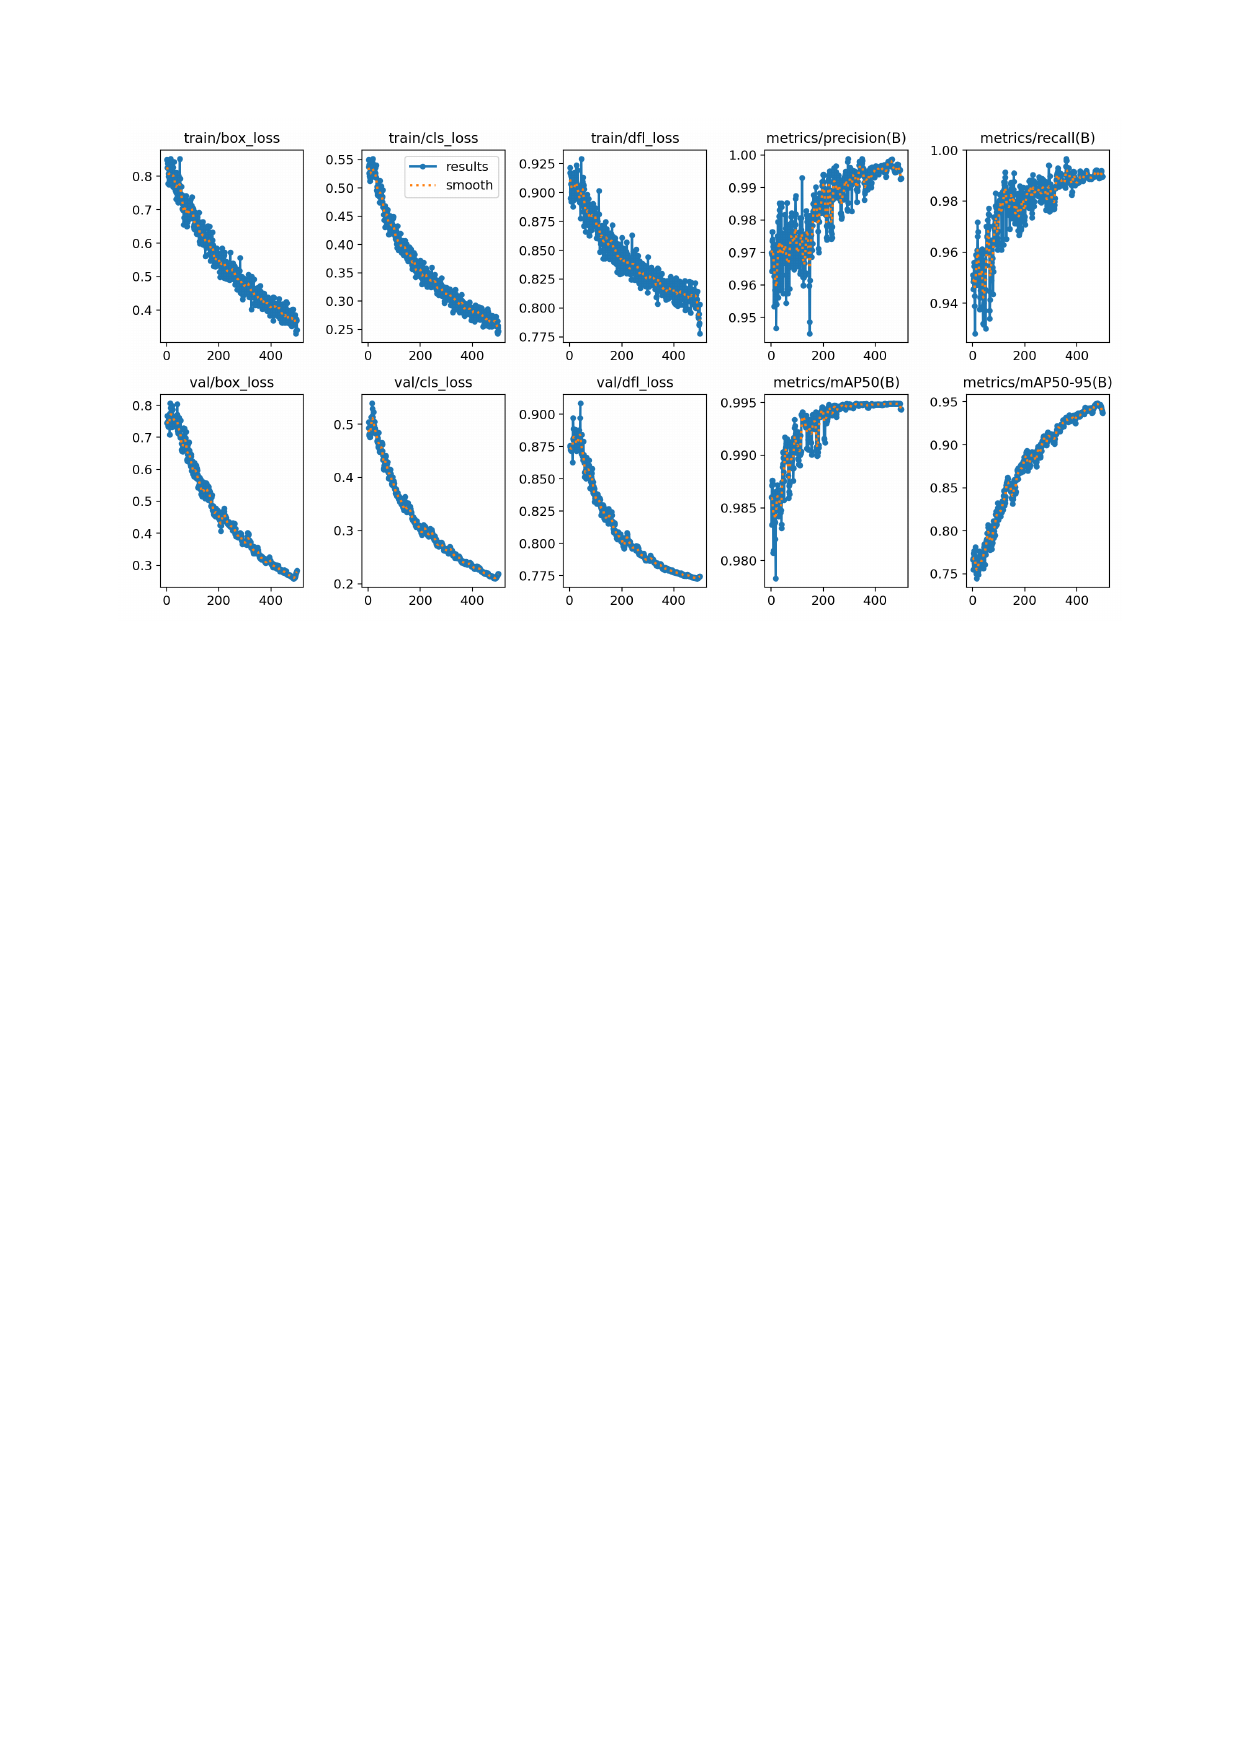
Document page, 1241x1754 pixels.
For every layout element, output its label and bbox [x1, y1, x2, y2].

picture [118, 118, 1123, 621]
